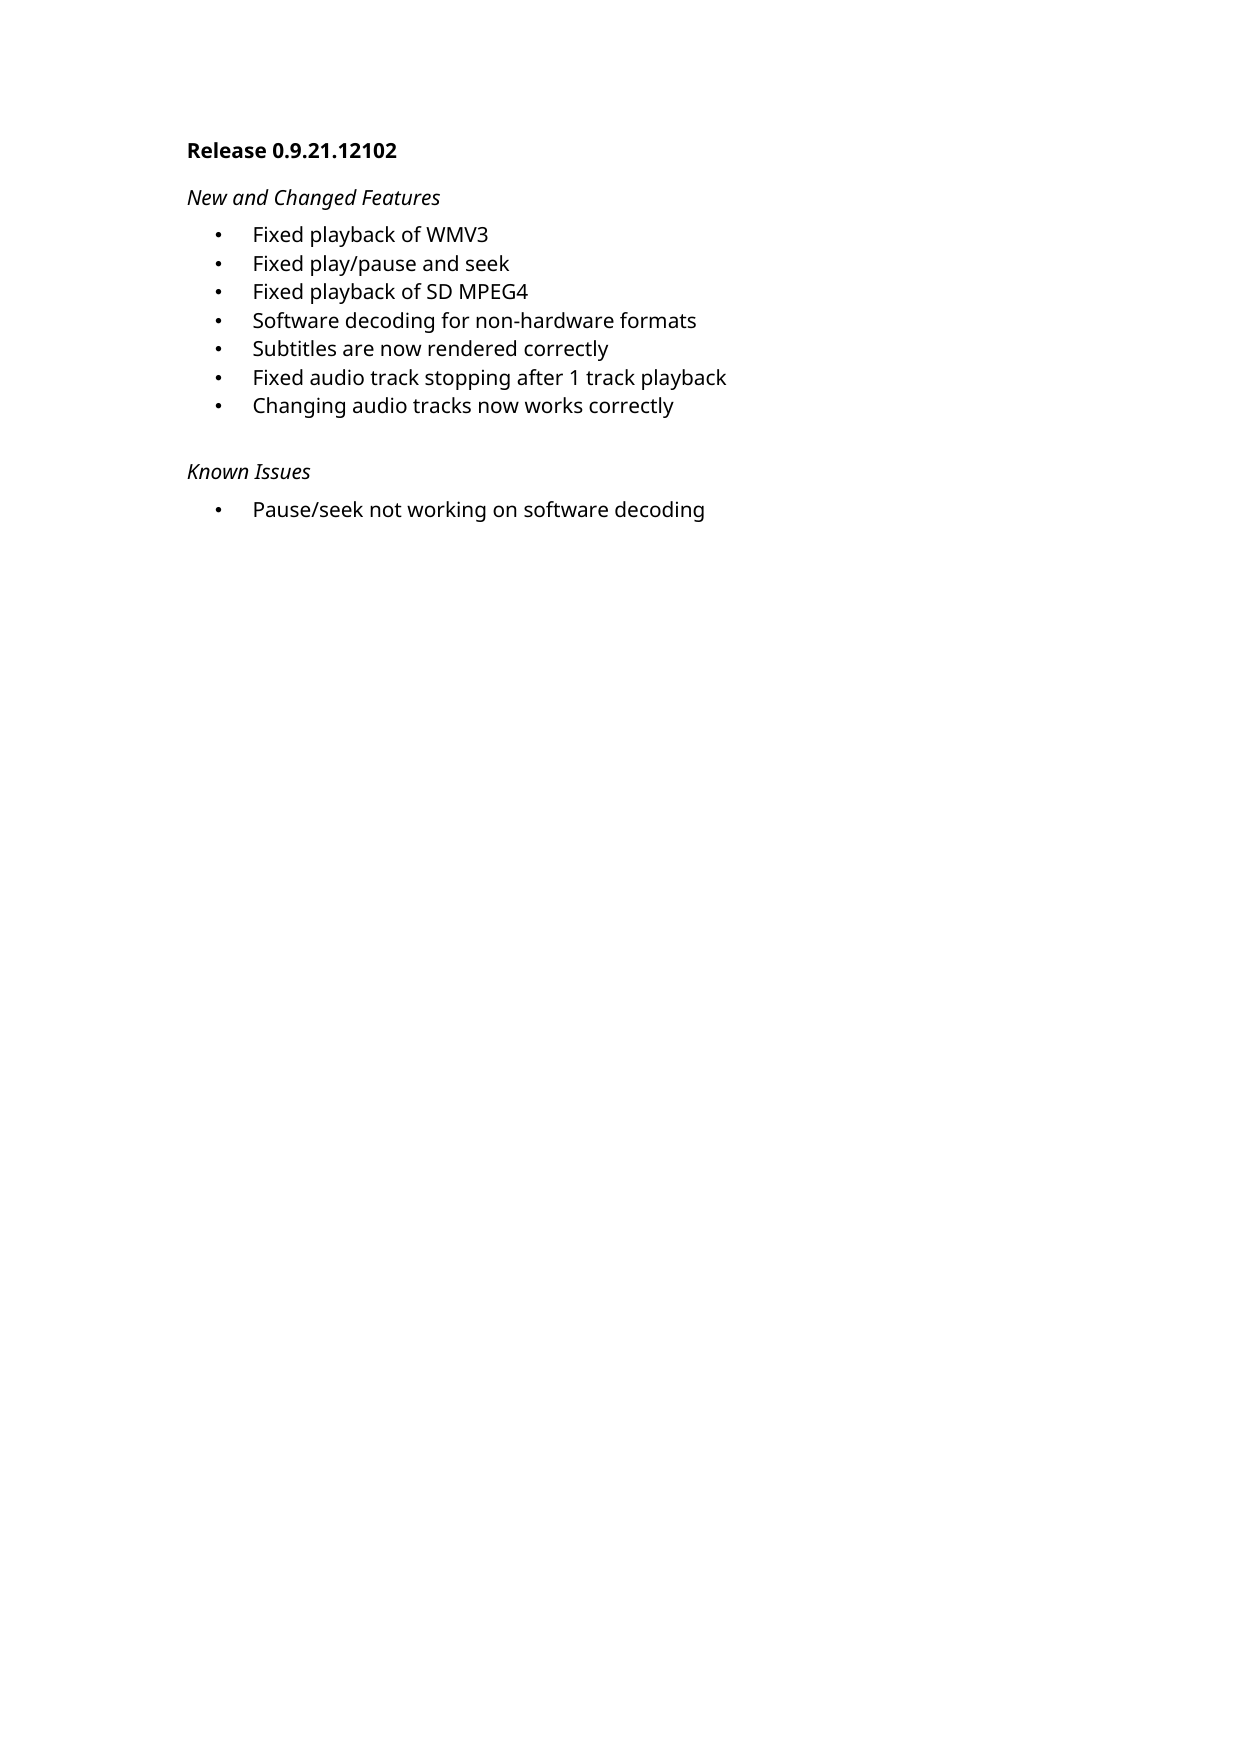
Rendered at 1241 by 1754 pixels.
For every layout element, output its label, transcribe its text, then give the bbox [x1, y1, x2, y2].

list Fixed playback of SD MPEG4 [528, 277, 1152, 306]
subtitle Known Issues [313, 457, 1142, 486]
list Pause/seek not working on software decoding [215, 495, 252, 523]
list Fixed play/pause and seek [509, 249, 1152, 277]
list Fixed play/pause and seek [215, 249, 252, 277]
list Changing audio tracks now works correctly [215, 391, 252, 419]
list Fixed playback of WMV3 [215, 220, 252, 249]
list Software decoding for non-hardware formats [697, 306, 1152, 334]
list Subtitles are now rendered correctly [215, 334, 252, 363]
list Software decoding for non-hardware formats [215, 306, 252, 334]
list Subtitles are now rendered correctly [608, 334, 1152, 363]
list Pause/seek not working on software decoding [706, 495, 1152, 523]
list Fixed audio track stopping after 1 track playback [727, 363, 1152, 391]
list Fixed playback of SD MPEG4 [215, 277, 252, 306]
list Fixed playback of WMV3 [494, 220, 1152, 249]
subtitle Release 0.9.21.12102 [397, 136, 1142, 164]
subtitle New and Changed Features [443, 183, 1142, 211]
list Changing audio tracks now works correctly [674, 391, 1152, 419]
list Fixed audio track stopping after 1 track playback [215, 363, 252, 391]
